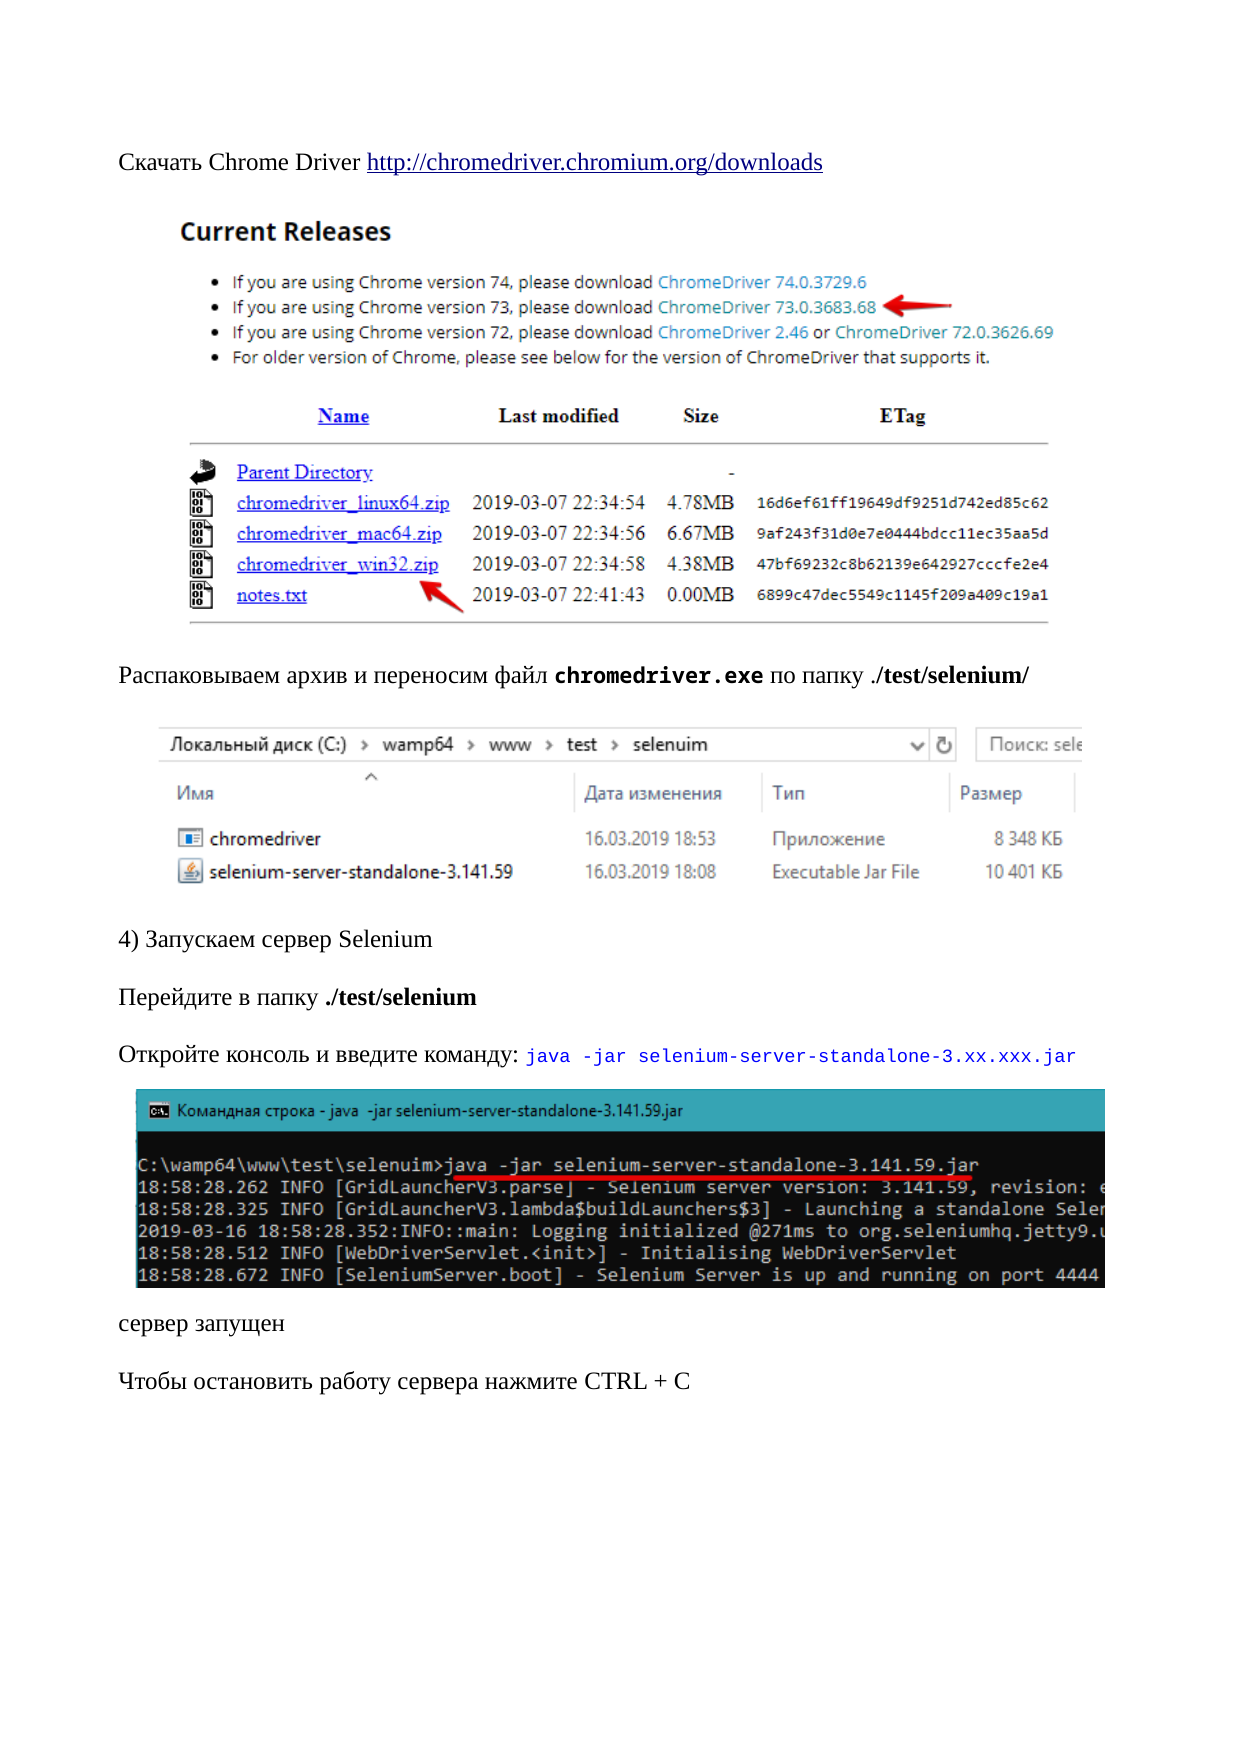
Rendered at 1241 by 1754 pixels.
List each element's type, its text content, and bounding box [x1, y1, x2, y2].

picture [181, 402, 1059, 632]
text Перейдите в папку ./test/selenium [118, 982, 1122, 1010]
text Распаковываем архив и переносим файл chromedriver.exe по папку ./test/selenium/ [118, 660, 1122, 690]
picture [135, 1089, 1105, 1288]
picture [171, 204, 1069, 374]
text 4) Запускаем сервер Selenium [118, 924, 1122, 953]
text сервер запущен [118, 1308, 1122, 1337]
text Скачать Chrome Driver http://chromedriver.chromium.org/downloads [118, 147, 1122, 176]
picture [158, 718, 1082, 896]
text Чтобы остановить работу сервера нажмите CTRL + C [118, 1366, 1122, 1395]
text Откройте консоль и введите команду: java -jar selenium-server-standalone-3.xx.xxx.jar [118, 1039, 1122, 1068]
